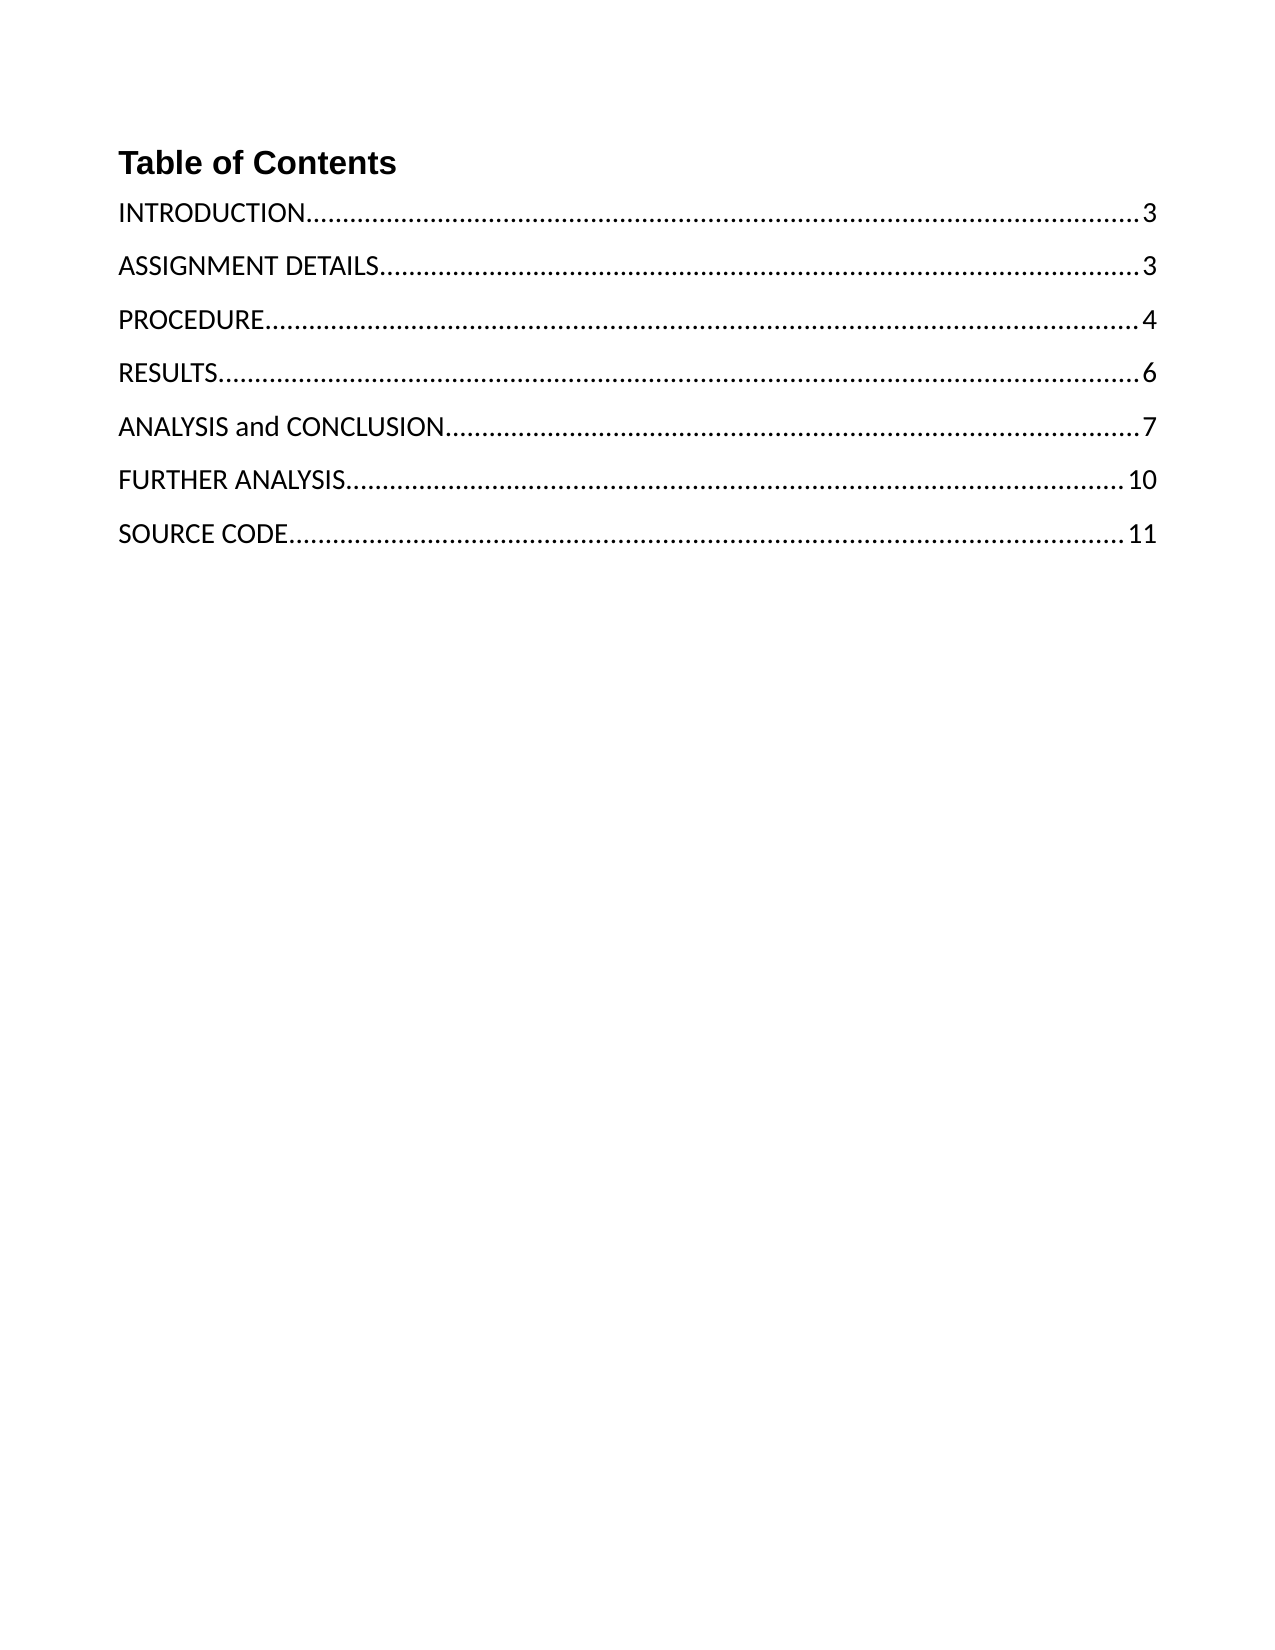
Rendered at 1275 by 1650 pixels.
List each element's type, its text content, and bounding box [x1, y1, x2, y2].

text PROCEDURE 4 [118, 301, 1157, 337]
text ANALYSIS and CONCLUSION 7 [118, 408, 1157, 443]
text INTRODUCTION 3 [118, 194, 1157, 230]
text ASSIGNMENT DETAILS 3 [118, 247, 1157, 283]
subtitle Table of Contents [118, 143, 1157, 182]
text RESULTS 6 [118, 354, 1157, 390]
text FURTHER ANALYSIS 10 [118, 461, 1157, 497]
text SOURCE CODE 11 [118, 515, 1157, 550]
